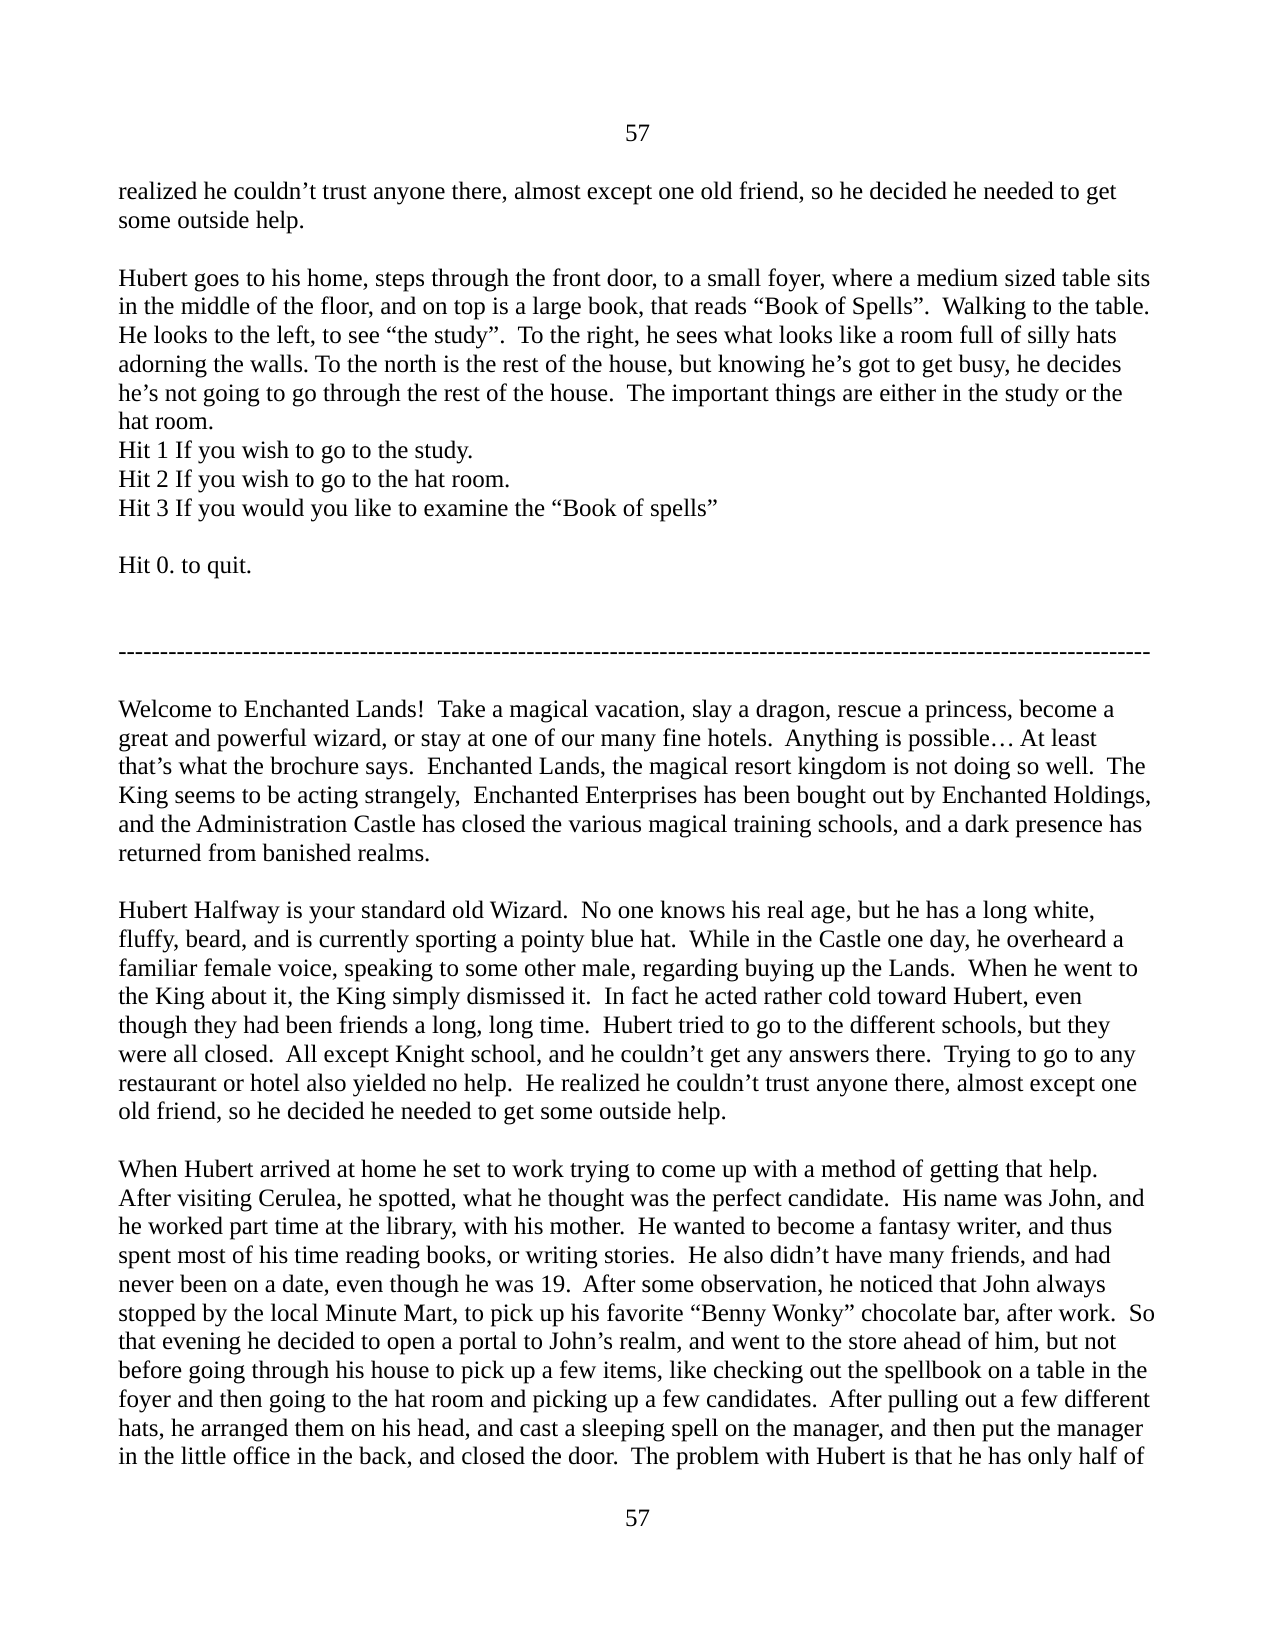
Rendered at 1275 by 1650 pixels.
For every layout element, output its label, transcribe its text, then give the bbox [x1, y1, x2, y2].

text Welcome to Enchanted Lands! Take a magical vacation, slay a dragon, rescue a princess, become a great and powerful wizard, or stay at one of our many fine hotels. Anything is possible… At least that’s what the brochure says. Enchanted Lands, the magical resort kingdom is not doing so well. The King seems to be acting strangely, Enchanted Enterprises has been bought out by Enchanted Holdings, and the Administration Castle has closed the various magical training schools, and a dark presence has returned from banished realms. [118, 694, 1157, 866]
text Hit 2 If you wish to go to the hat room. [118, 464, 1157, 493]
text Hubert goes to his home, steps through the front door, to a small foyer, where a medium sized table sits in the middle of the floor, and on top is a large book, that reads “Book of Spells”. Walking to the table. He looks to the left, to see “the study”. To the right, he sees what looks like a room full of silly hats adorning the walls. To the north is the rest of the house, but knowing he’s got to get busy, he decides he’s not going to go through the rest of the house. The important things are either in the study or the hat room. [118, 263, 1157, 435]
text ---------------------------------------------------------------------------------------------------------------------------- [118, 636, 1157, 665]
text When Hubert arrived at home he set to work trying to come up with a method of getting that help. After visiting Cerulea, he spotted, what he thought was the perfect candidate. His name was John, and he worked part time at the library, with his mother. He wanted to become a fantasy writer, and thus spent most of his time reading books, or writing stories. He also didn’t have many friends, and had never been on a date, even though he was 19. After some observation, he noticed that John always stopped by the local Minute Mart, to pick up his favorite “Benny Wonky” chocolate bar, after work. So that evening he decided to open a portal to John’s realm, and went to the store ahead of him, but not before going through his house to pick up a few items, like checking out the spellbook on a table in the foyer and then going to the hat room and picking up a few candidates. After pulling out a few different hats, he arranged them on his head, and cast a sleeping spell on the manager, and then put the manager in the little office in the back, and closed the door. The problem with Hubert is that he has only half of [118, 1154, 1157, 1470]
text Hit 3 If you would you like to examine the “Book of spells” [118, 493, 1157, 521]
text Hit 0. to quit. [118, 550, 1157, 579]
text Hubert Halfway is your standard old Wizard. No one knows his real age, but he has a long white, fluffy, beard, and is currently sporting a pointy blue hat. While in the Castle one day, he overheard a familiar female voice, speaking to some other male, regarding buying up the Lands. When he went to the King about it, the King simply dismissed it. In fact he acted rather cold toward Hubert, even though they had been friends a long, long time. Hubert tried to go to the different schools, but they were all closed. All except Knight school, and he couldn’t get any answers there. Trying to go to any restaurant or hotel also yielded no help. He realized he couldn’t trust anyone there, almost except one old friend, so he decided he needed to get some outside help. [118, 895, 1157, 1125]
text realized he couldn’t trust anyone there, almost except one old friend, so he decided he needed to get some outside help. [118, 176, 1157, 234]
text Hit 1 If you wish to go to the study. [118, 435, 1157, 464]
